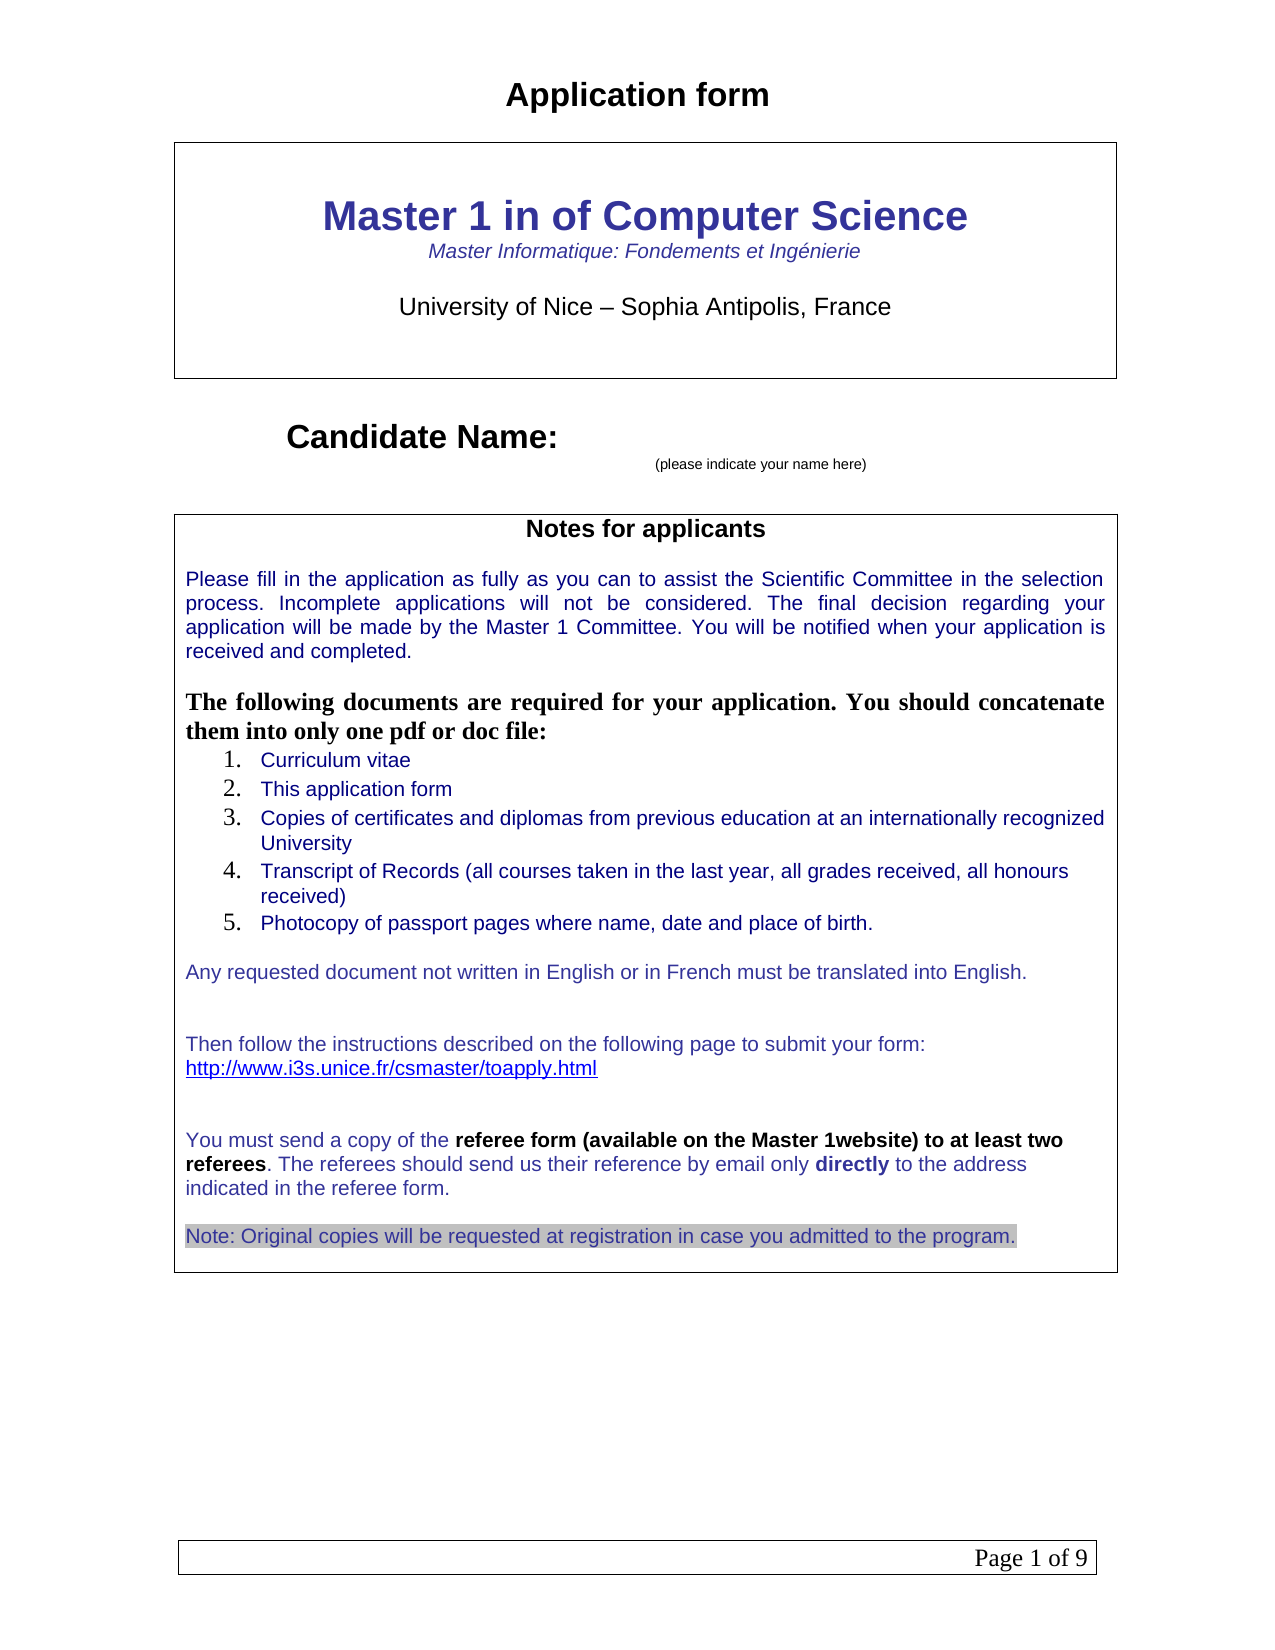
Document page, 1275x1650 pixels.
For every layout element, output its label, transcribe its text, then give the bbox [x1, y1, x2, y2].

table_header Notes for applicants Please fill in the application as fully as you can to assist the Scientific Committee in the selection process. Incomplete applications will not be considered. The final decision regarding your application will be made by the Master 1 Committee. You will be notified when your application is received and completed. The following documents are required for your application. You should concatenate them into only one pdf or doc file: Curriculum vitae This application form Copies of certificates and diplomas from previous education at an internationally recognized University Transcript of Records (all courses taken in the last year, all grades received, all honours received) Photocopy of passport pages where name, date and place of birth. Any requested document not written in English or in French must be translated into English. Then follow the instructions described on the following page to submit your form: http://www.i3s.unice.fr/csmaster/toapply.html You must send a copy of the referee form (available on the Master 1website) to at least two referees. The referees should send us their reference by email only directly to the address indicated in the referee form. Note: Original copies will be requested at registration in case you admitted to the program. [175, 515, 1117, 1272]
text Application form [187, 75, 1087, 113]
text Candidate Name: . [187, 417, 1087, 456]
text (please indicate your name here) [187, 456, 1087, 485]
table_header Master 1 in of Computer Science Master Informatique: Fondements et Ingénierie University of Nice – Sophia Antipolis, France [175, 143, 1116, 378]
